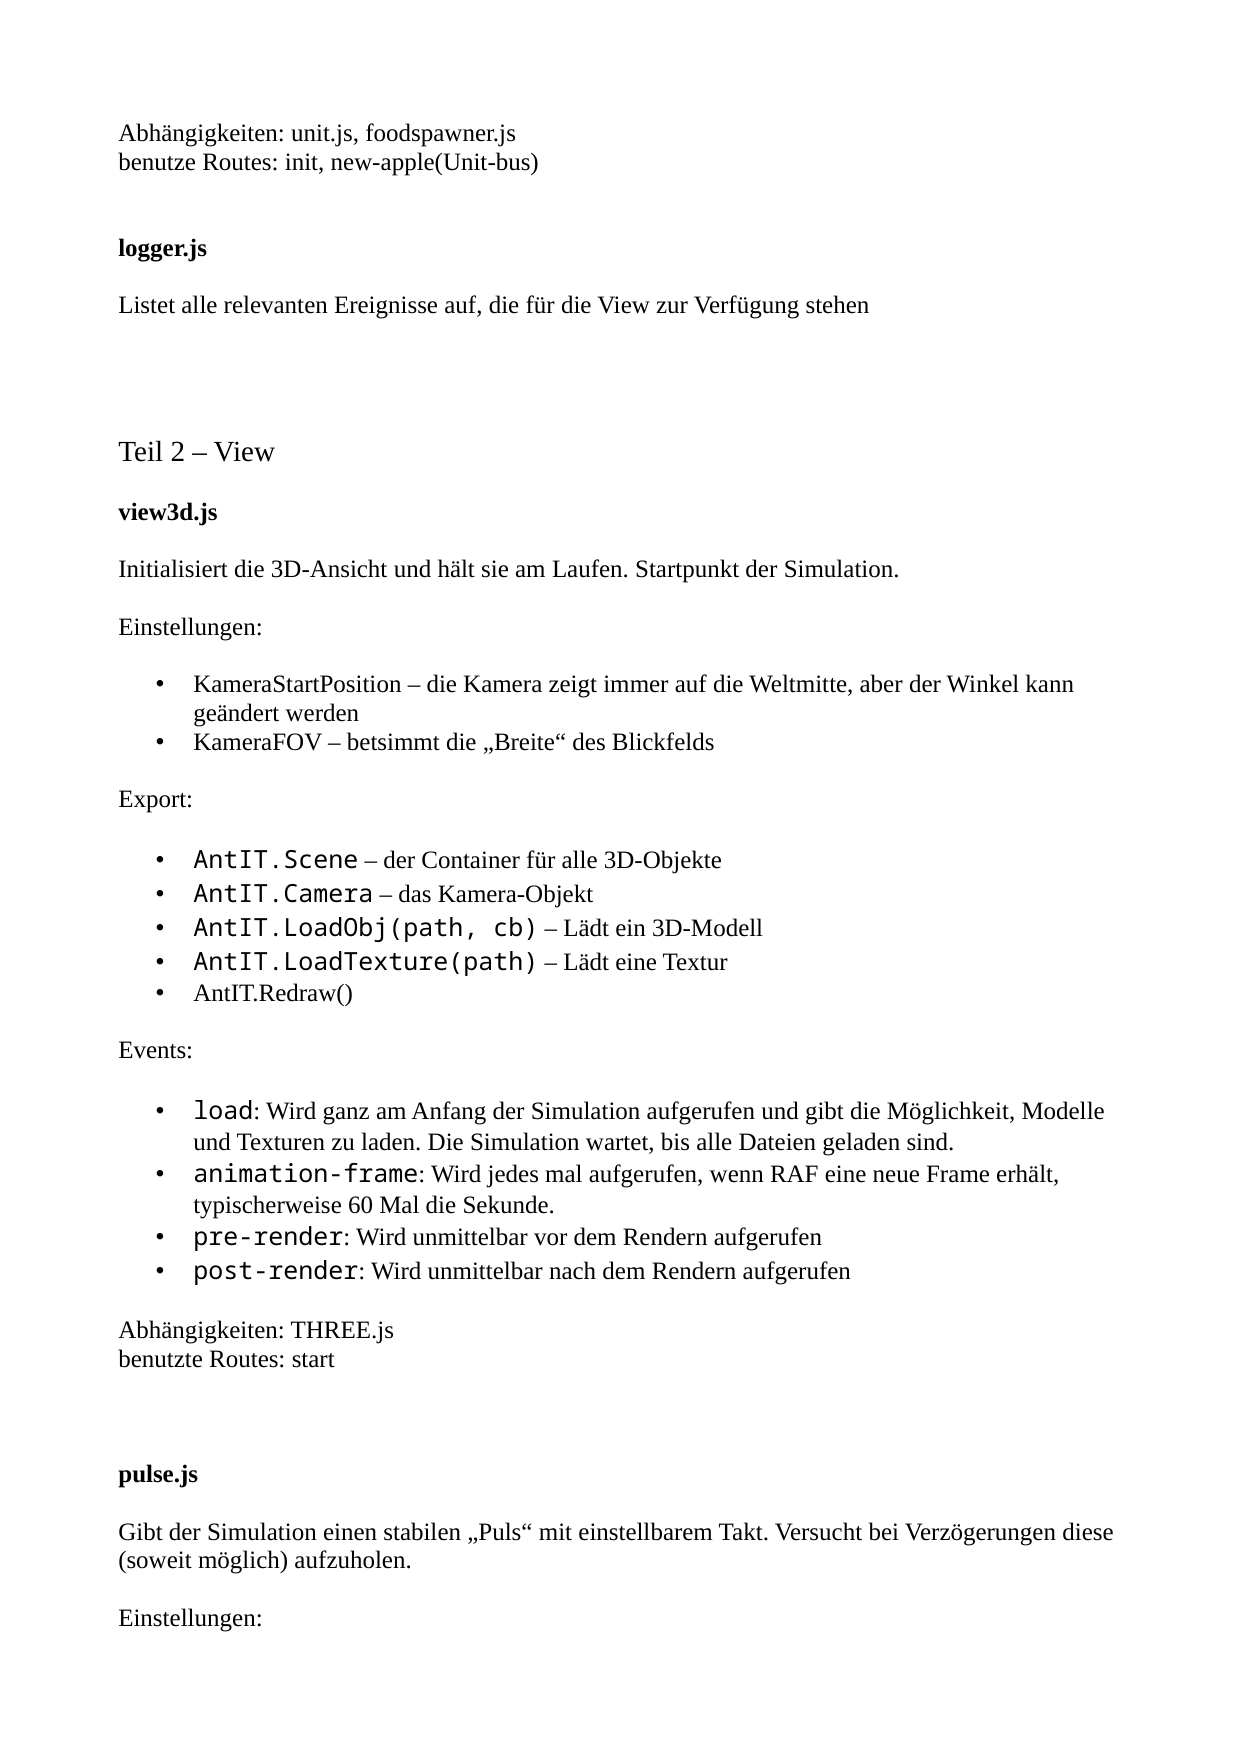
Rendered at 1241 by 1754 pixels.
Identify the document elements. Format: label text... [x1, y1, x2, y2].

list load: Wird ganz am Anfang der Simulation aufgerufen und gibt die Möglichkeit, Modelle und Texturen zu laden. Die Simulation wartet, bis alle Dateien geladen sind. [156, 1093, 1122, 1156]
text Export: [118, 784, 1122, 813]
list KameraStartPosition – die Kamera zeigt immer auf die Weltmitte, aber der Winkel kann geändert werden [156, 669, 1122, 727]
list post-render: Wird unmittelbar nach dem Rendern aufgerufen [156, 1253, 1122, 1287]
text Teil 2 – View [118, 434, 1122, 468]
text Abhängigkeiten: THREE.js [118, 1315, 1122, 1344]
text Listet alle relevanten Ereignisse auf, die für die View zur Verfügung stehen [118, 291, 1122, 319]
list KameraFOV – betsimmt die „Breite“ des Blickfelds [156, 727, 1122, 755]
text view3d.js [118, 497, 1122, 525]
text benutzte Routes: start [118, 1344, 1122, 1373]
text Events: [118, 1035, 1122, 1064]
text Einstellungen: [118, 612, 1122, 640]
list AntIT.Scene – der Container für alle 3D-Objekte [156, 842, 1122, 876]
list pre-render: Wird unmittelbar vor dem Rendern aufgerufen [156, 1218, 1122, 1253]
text logger.js [118, 233, 1122, 262]
text Initialisiert die 3D-Ansicht und hält sie am Laufen. Startpunkt der Simulation. [118, 554, 1122, 583]
list AntIT.LoadObj(path, cb) – Lädt ein 3D-Modell [156, 910, 1122, 944]
list AntIT.Camera – das Kamera-Objekt [156, 876, 1122, 910]
list AntIT.Redraw() [156, 978, 1122, 1007]
text benutze Routes: init, new-apple(Unit-bus) [118, 147, 1122, 176]
list animation-frame: Wird jedes mal aufgerufen, wenn RAF eine neue Frame erhält, typischerweise 60 Mal die Sekunde. [156, 1156, 1122, 1218]
list AntIT.LoadTexture(path) – Lädt eine Textur [156, 944, 1122, 978]
text Gibt der Simulation einen stabilen „Puls“ mit einstellbarem Takt. Versucht bei Verzögerungen diese (soweit möglich) aufzuholen. [118, 1517, 1122, 1574]
text pulse.js [118, 1459, 1122, 1488]
text Abhängigkeiten: unit.js, foodspawner.js [118, 118, 1122, 147]
text Einstellungen: [118, 1603, 1122, 1632]
